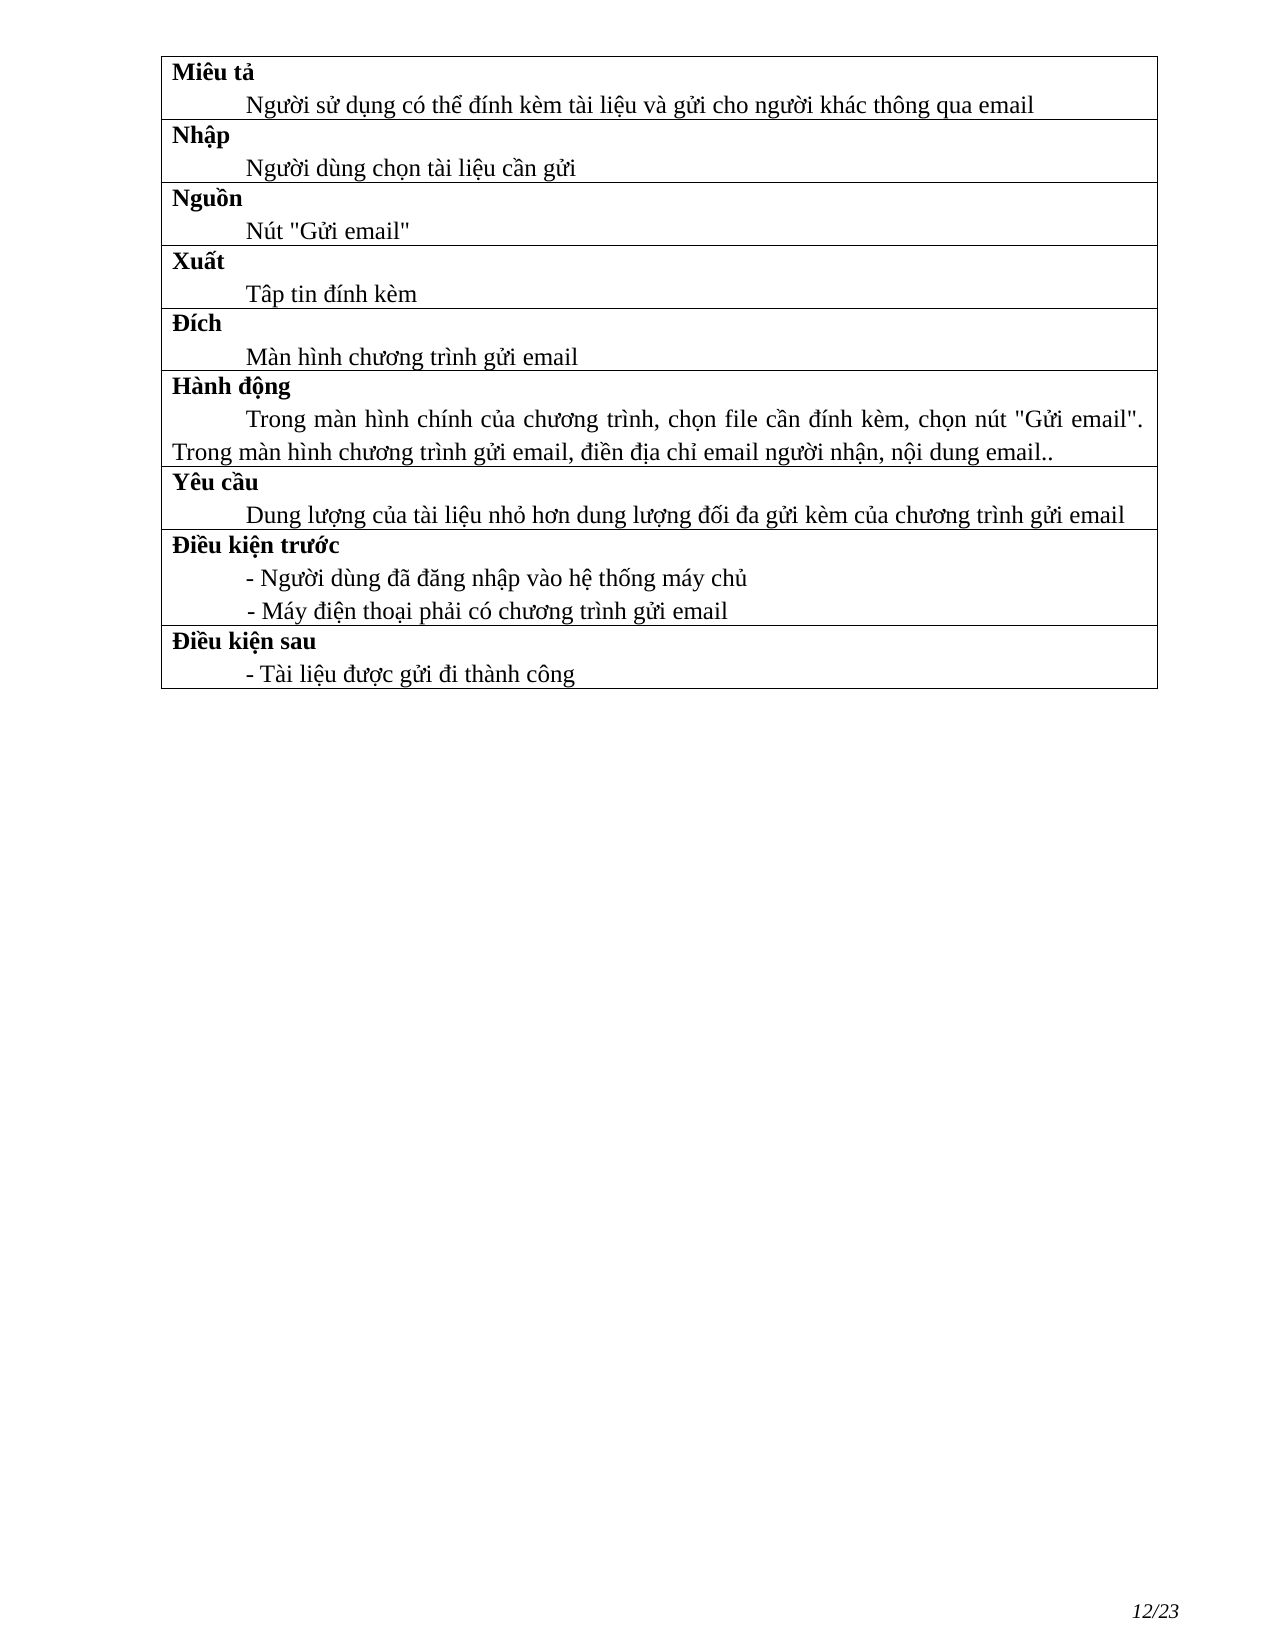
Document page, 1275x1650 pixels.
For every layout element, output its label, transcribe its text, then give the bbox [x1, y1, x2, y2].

table_cell Nguồn Nút "Gửi email" [162, 183, 1157, 245]
table_cell Điều kiện sau - Tài liệu được gửi đi thành công [162, 626, 1157, 688]
table_cell Điều kiện trước - Người dùng đã đăng nhập vào hệ thống máy chủ - Máy điện thoại phải có chương trình gửi email [162, 530, 1157, 625]
table_cell Yêu cầu Dung lượng của tài liệu nhỏ hơn dung lượng đối đa gửi kèm của chương trình gửi email [162, 467, 1157, 529]
table_cell Đích Màn hình chương trình gửi email [162, 309, 1157, 370]
table_cell Nhập Người dùng chọn tài liệu cần gửi [162, 120, 1157, 182]
table_cell Hành động Trong màn hình chính của chương trình, chọn file cần đính kèm, chọn nút "Gửi email". Trong màn hình chương trình gửi email, điền địa chỉ email người nhận, nội dung email.. [162, 371, 1157, 466]
table_cell Miêu tả Người sử dụng có thể đính kèm tài liệu và gửi cho người khác thông qua email [162, 57, 1157, 119]
table_cell Xuất Tâp tin đính kèm [162, 246, 1157, 307]
